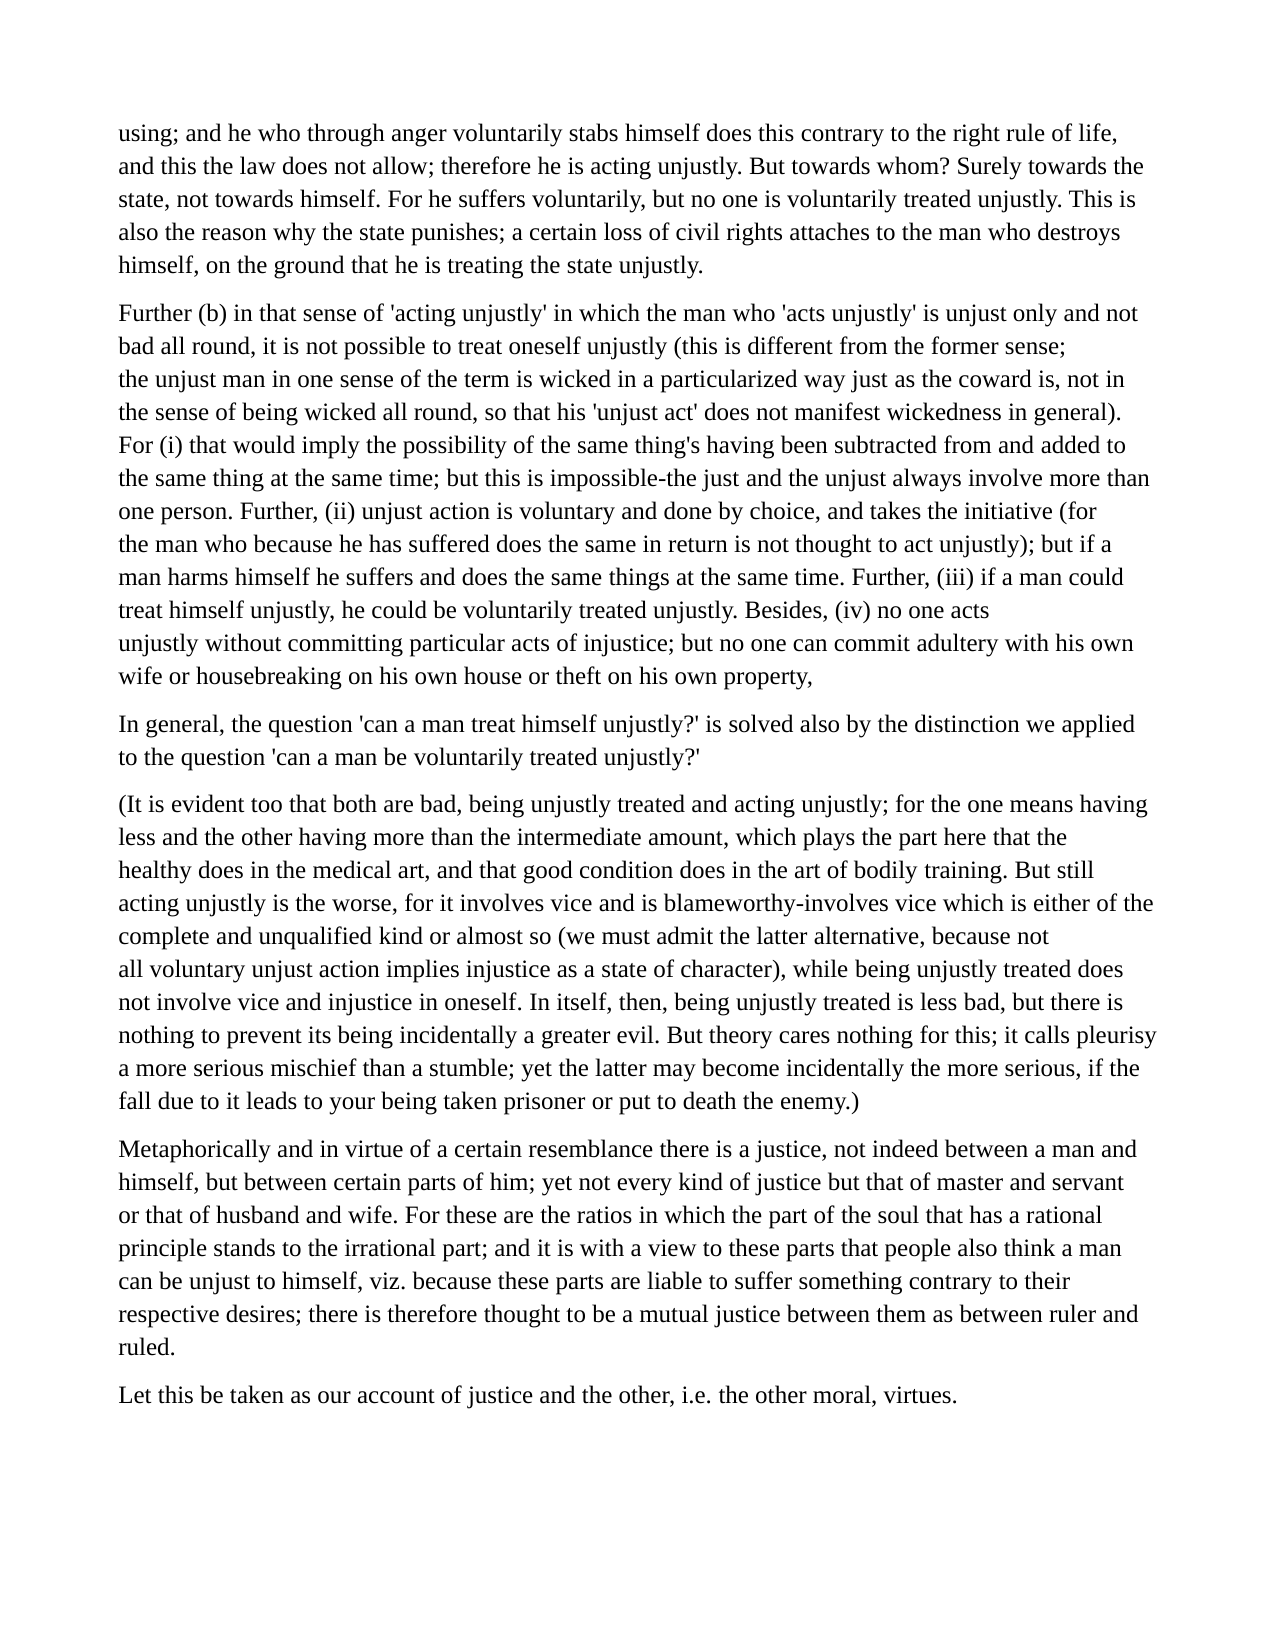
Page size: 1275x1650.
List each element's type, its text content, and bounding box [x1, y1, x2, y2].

text Let this be taken as our account of justice and the other, i.e. the other moral, virtues. [118, 1380, 1157, 1408]
text using; and he who through anger voluntarily stabs himself does this contrary to the right rule of life, and this the law does not allow; therefore he is acting unjustly. But towards whom? Surely towards the state, not towards himself. For he suffers voluntarily, but no one is voluntarily treated unjustly. This is also the reason why the state punishes; a certain loss of civil rights attaches to the man who destroys himself, on the ground that he is treating the state unjustly. [118, 118, 1157, 279]
text Further (b) in that sense of 'acting unjustly' in which the man who 'acts unjustly' is unjust only and not bad all round, it is not possible to treat oneself unjustly (this is different from the former sense; the unjust man in one sense of the term is wicked in a particularized way just as the coward is, not in the sense of being wicked all round, so that his 'unjust act' does not manifest wickedness in general). For (i) that would imply the possibility of the same thing's having been subtracted from and added to the same thing at the same time; but this is impossible-the just and the unjust always involve more than one person. Further, (ii) unjust action is voluntary and done by choice, and takes the initiative (for the man who because he has suffered does the same in return is not thought to act unjustly); but if a man harms himself he suffers and does the same things at the same time. Further, (iii) if a man could treat himself unjustly, he could be voluntarily treated unjustly. Besides, (iv) no one acts unjustly without committing particular acts of injustice; but no one can commit adultery with his own wife or housebreaking on his own house or theft on his own property, [118, 298, 1157, 690]
text Metaphorically and in virtue of a certain resemblance there is a justice, not indeed between a man and himself, but between certain parts of him; yet not every kind of justice but that of master and servant or that of husband and wife. For these are the ratios in which the part of the soul that has a rational principle stands to the irrational part; and it is with a view to these parts that people also think a man can be unjust to himself, viz. because these parts are liable to suffer something contrary to their respective desires; there is therefore thought to be a mutual justice between them as between ruler and ruled. [118, 1134, 1157, 1361]
text In general, the question 'can a man treat himself unjustly?' is solved also by the distinction we applied to the question 'can a man be voluntarily treated unjustly?' [118, 709, 1157, 770]
text (It is evident too that both are bad, being unjustly treated and acting unjustly; for the one means having less and the other having more than the intermediate amount, which plays the part here that the healthy does in the medical art, and that good condition does in the art of bodily training. But still acting unjustly is the worse, for it involves vice and is blameworthy-involves vice which is either of the complete and unqualified kind or almost so (we must admit the latter alternative, because not all voluntary unjust action implies injustice as a state of character), while being unjustly treated does not involve vice and injustice in oneself. In itself, then, being unjustly treated is less bad, but there is nothing to prevent its being incidentally a greater evil. But theory cares nothing for this; it calls pleurisy a more serious mischief than a stumble; yet the latter may become incidentally the more serious, if the fall due to it leads to your being taken prisoner or put to death the enemy.) [118, 789, 1157, 1115]
